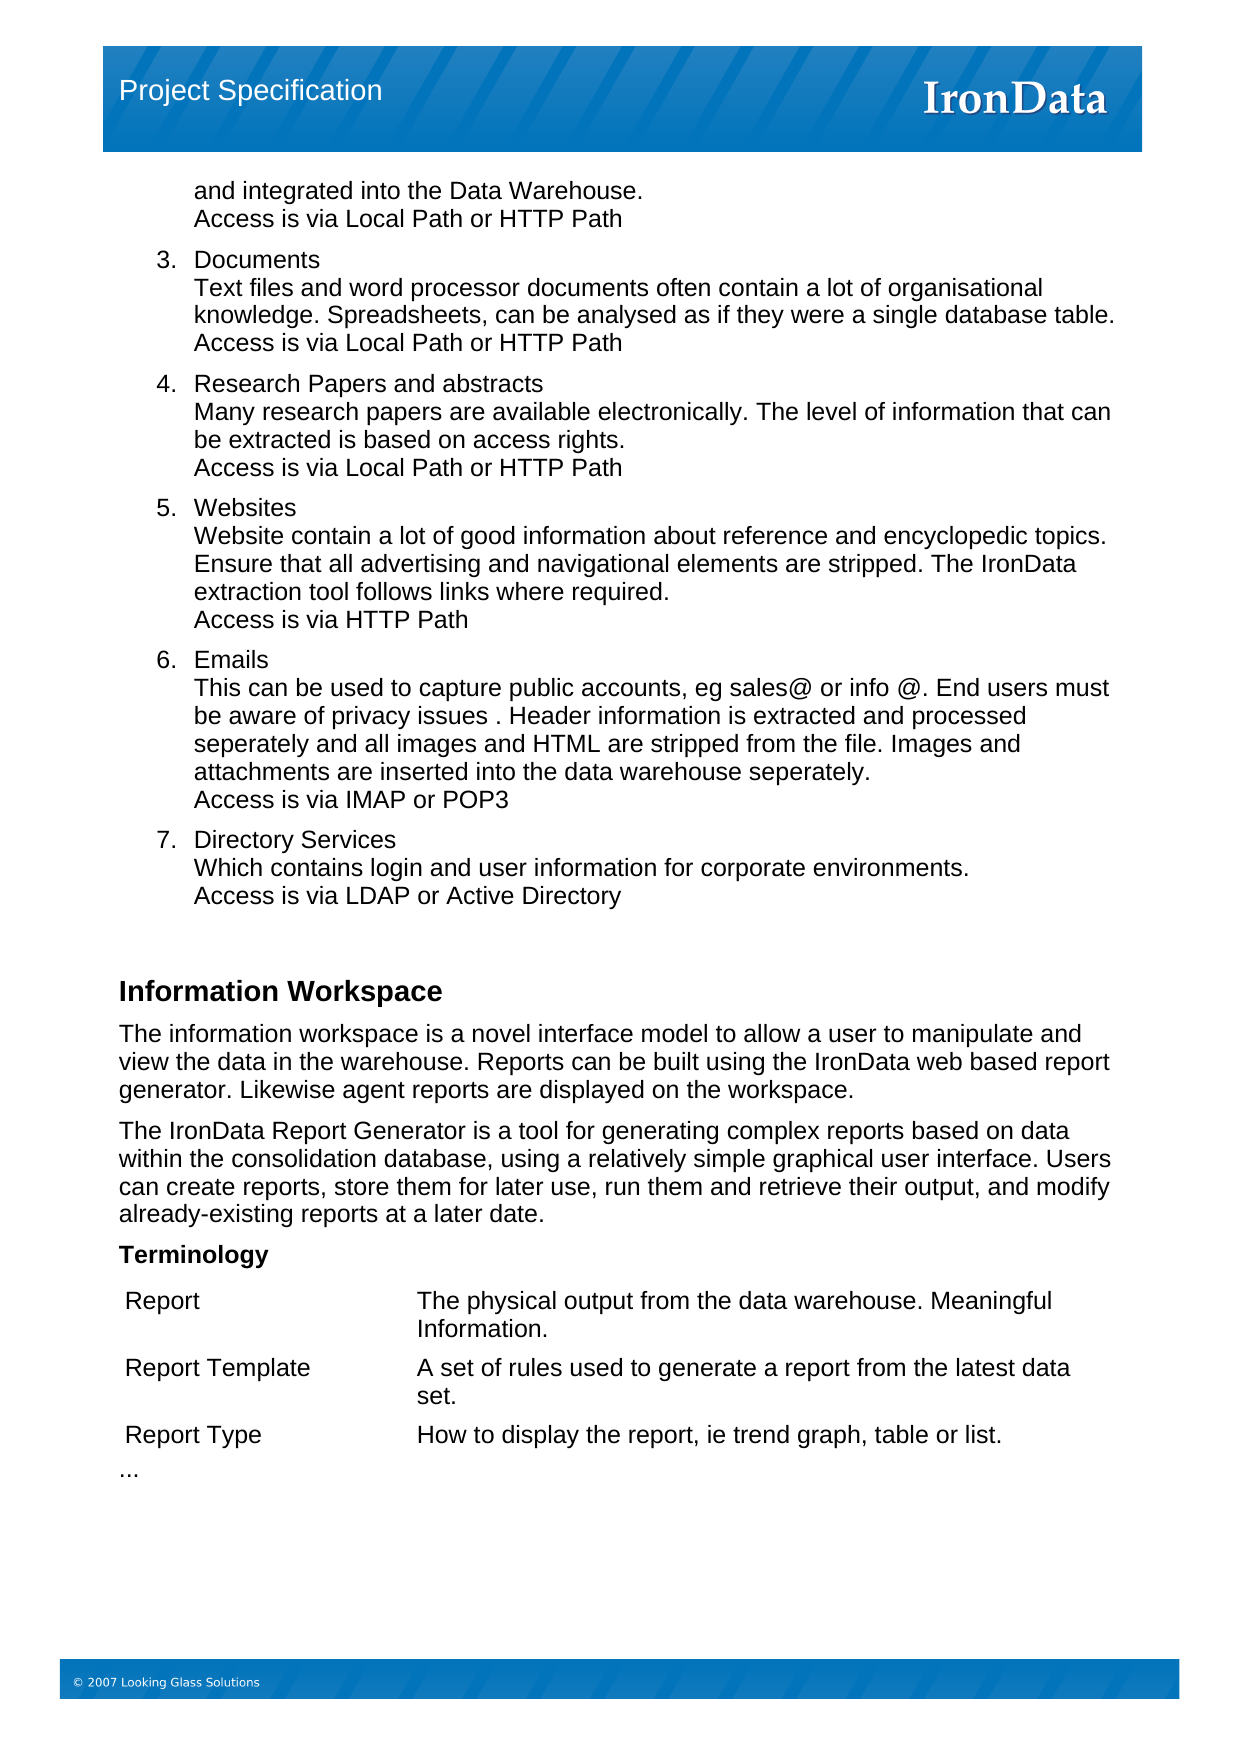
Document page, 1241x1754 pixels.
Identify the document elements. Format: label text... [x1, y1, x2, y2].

table_cell A set of rules used to generate a report from the latest data set. [411, 1348, 1120, 1416]
list and integrated into the Data Warehouse. Access is via Local Path or HTTP Path [156, 177, 1120, 233]
table_header Report [119, 1281, 411, 1348]
table_header The physical output from the data warehouse. Meaningful Information. [411, 1281, 1120, 1348]
list Documents Text files and word processor documents often contain a lot of organisational knowledge. Spreadsheets, can be analysed as if they were a single database table. Access is via Local Path or HTTP Path [156, 246, 1120, 357]
text The information workspace is a novel interface model to allow a user to manipulate and view the data in the warehouse. Reports can be built using the IronData web based report generator. Likewise agent reports are displayed on the workspace. [119, 1020, 1120, 1104]
subtitle Information Workspace [119, 975, 1120, 1008]
list Emails This can be used to capture public accounts, eg sales@ or info @. End users must be aware of privacy issues . Header information is extracted and processed seperately and all images and HTML are stripped from the file. Images and attachments are inserted into the data warehouse seperately. Access is via IMAP or POP3 [156, 646, 1120, 813]
picture [59, 1659, 1180, 1699]
list Directory Services Which contains login and user information for corporate environments. Access is via LDAP or Active Directory [156, 826, 1120, 910]
table_cell Report Template [119, 1348, 411, 1416]
list Websites Website contain a lot of good information about reference and encyclopedic topics. Ensure that all advertising and navigational elements are stripped. The IronData extraction tool follows links where required. Access is via HTTP Path [156, 494, 1120, 633]
list Research Papers and abstracts Many research papers are available electronically. The level of information that can be extracted is based on access rights. Access is via Local Path or HTTP Path [156, 370, 1120, 481]
text Terminology [119, 1241, 1120, 1268]
table_cell Report Type [119, 1416, 411, 1455]
table_cell How to display the report, ie trend graph, table or list. [411, 1416, 1120, 1455]
text The IronData Report Generator is a tool for generating complex reports based on data within the consolidation database, using a relatively simple graphical user interface. Users can create reports, store them for later use, run them and retrieve their output, and modify already-existing reports at a later date. [119, 1116, 1120, 1228]
text ... [119, 1455, 1120, 1483]
picture [103, 46, 1143, 152]
